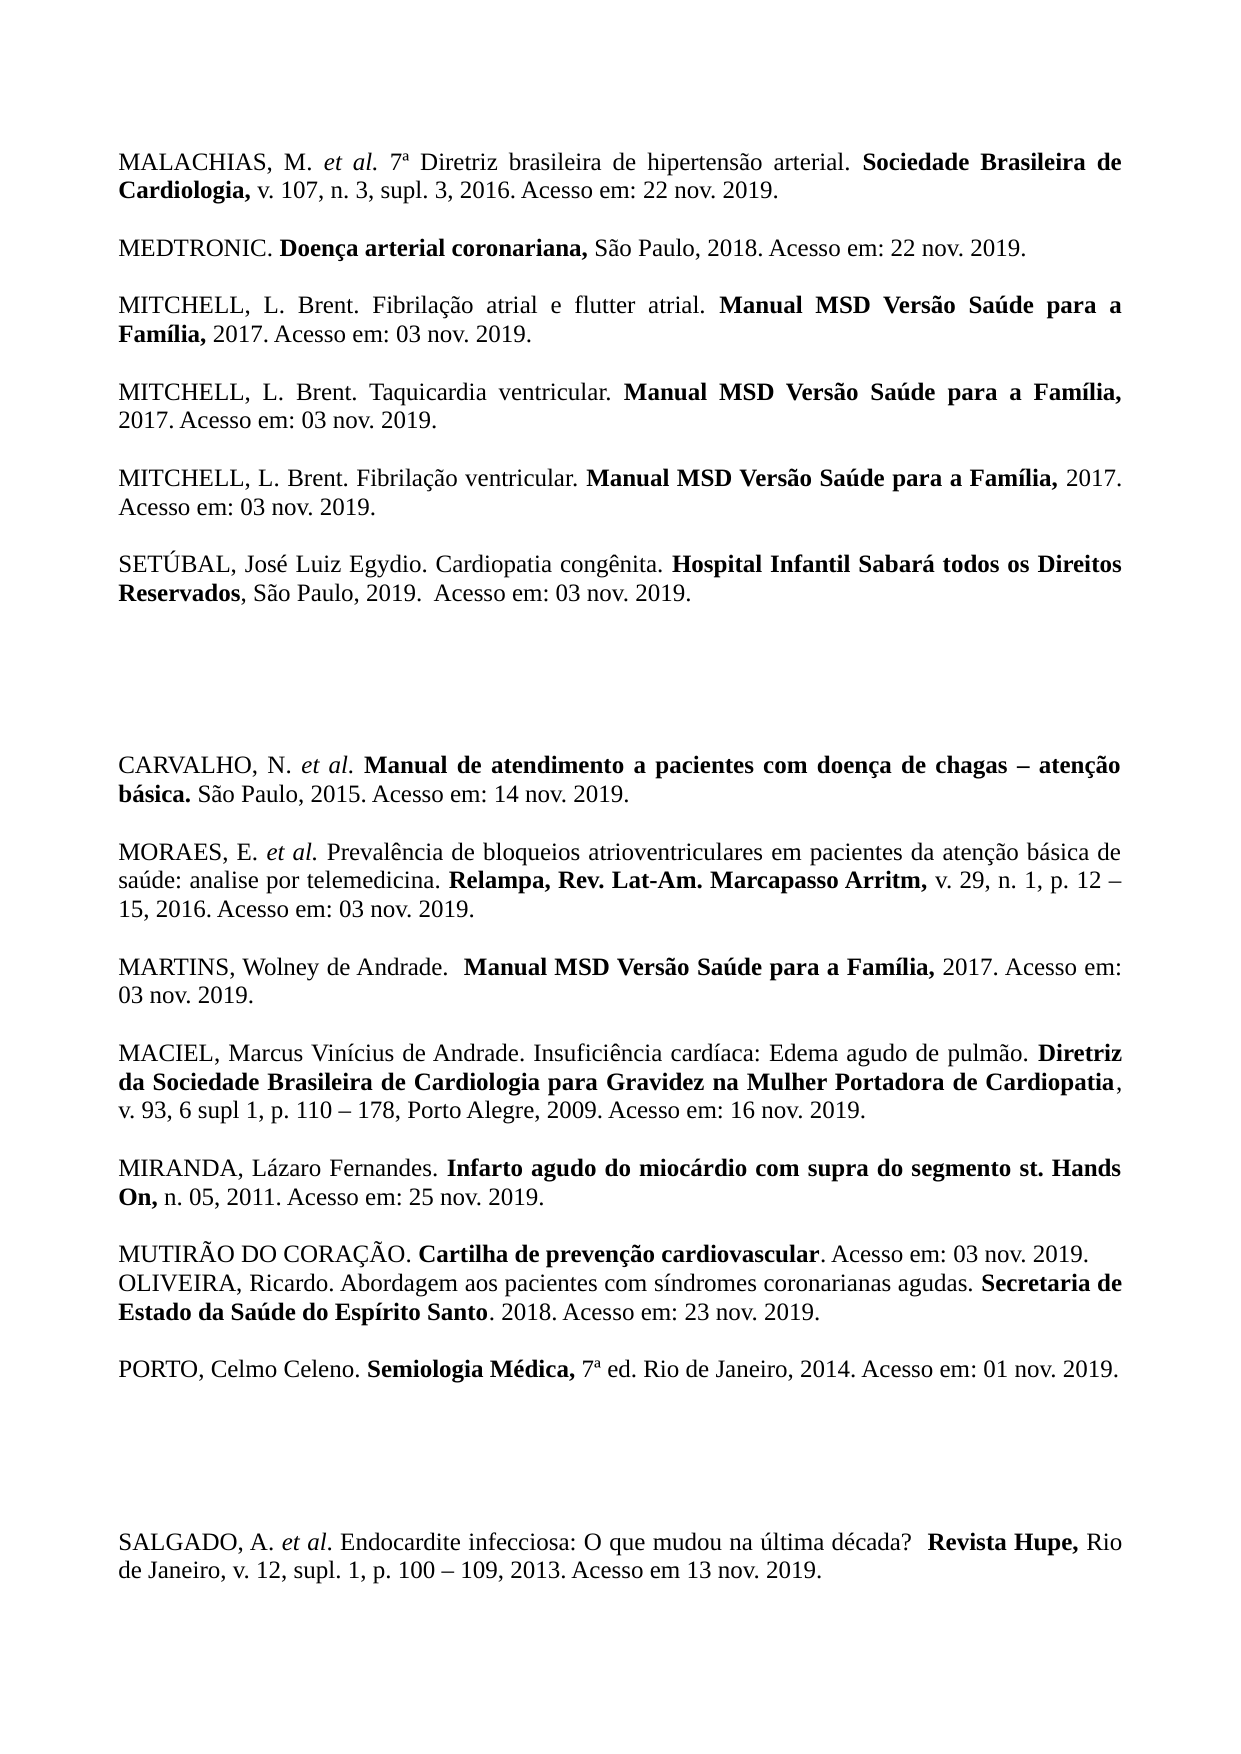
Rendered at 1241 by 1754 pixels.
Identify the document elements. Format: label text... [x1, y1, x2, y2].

text OLIVEIRA, Ricardo. Abordagem aos pacientes com síndromes coronarianas agudas. Secretaria de Estado da Saúde do Espírito Santo. 2018. Acesso em: 23 nov. 2019. [118, 1268, 1122, 1326]
text MITCHELL, L. Brent. Taquicardia ventricular. Manual MSD Versão Saúde para a Família, 2017. Acesso em: 03 nov. 2019. [118, 377, 1122, 434]
text MEDTRONIC. Doença arterial coronariana, São Paulo, 2018. Acesso em: 22 nov. 2019. [118, 233, 1122, 262]
text MITCHELL, L. Brent. Fibrilação atrial e flutter atrial. Manual MSD Versão Saúde para a Família, 2017. Acesso em: 03 nov. 2019. [118, 291, 1122, 348]
text PORTO, Celmo Celeno. Semiologia Médica, 7ª ed. Rio de Janeiro, 2014. Acesso em: 01 nov. 2019. [118, 1354, 1122, 1383]
text SALGADO, A. et al. Endocardite infecciosa: O que mudou na última década? Revista Hupe, Rio de Janeiro, v. 12, supl. 1, p. 100 – 109, 2013. Acesso em 13 nov. 2019. [118, 1527, 1122, 1584]
text SETÚBAL, José Luiz Egydio. Cardiopatia congênita. Hospital Infantil Sabará todos os Direitos Reservados, São Paulo, 2019. Acesso em: 03 nov. 2019. [118, 549, 1122, 607]
text MITCHELL, L. Brent. Fibrilação ventricular. Manual MSD Versão Saúde para a Família, 2017. Acesso em: 03 nov. 2019. [118, 463, 1122, 521]
text MORAES, E. et al. Prevalência de bloqueios atrioventriculares em pacientes da atenção básica de saúde: analise por telemedicina. Relampa, Rev. Lat-Am. Marcapasso Arritm, v. 29, n. 1, p. 12 – 15, 2016. Acesso em: 03 nov. 2019. [118, 837, 1122, 923]
text MIRANDA, Lázaro Fernandes. Infarto agudo do miocárdio com supra do segmento st. Hands On, n. 05, 2011. Acesso em: 25 nov. 2019. [118, 1153, 1122, 1211]
text MALACHIAS, M. et al. 7ª Diretriz brasileira de hipertensão arterial. Sociedade Brasileira de Cardiologia, v. 107, n. 3, supl. 3, 2016. Acesso em: 22 nov. 2019. [118, 147, 1122, 204]
text MUTIRÃO DO CORAÇÃO. Cartilha de prevenção cardiovascular. Acesso em: 03 nov. 2019. [118, 1239, 1122, 1268]
text MACIEL, Marcus Vinícius de Andrade. Insuficiência cardíaca: Edema agudo de pulmão. Diretriz da Sociedade Brasileira de Cardiologia para Gravidez na Mulher Portadora de Cardiopatia, v. 93, 6 supl 1, p. 110 – 178, Porto Alegre, 2009. Acesso em: 16 nov. 2019. [118, 1038, 1122, 1124]
text CARVALHO, N. et al. Manual de atendimento a pacientes com doença de chagas – atenção básica. São Paulo, 2015. Acesso em: 14 nov. 2019. [118, 751, 1122, 808]
text MARTINS, Wolney de Andrade. Manual MSD Versão Saúde para a Família, 2017. Acesso em: 03 nov. 2019. [118, 952, 1122, 1009]
